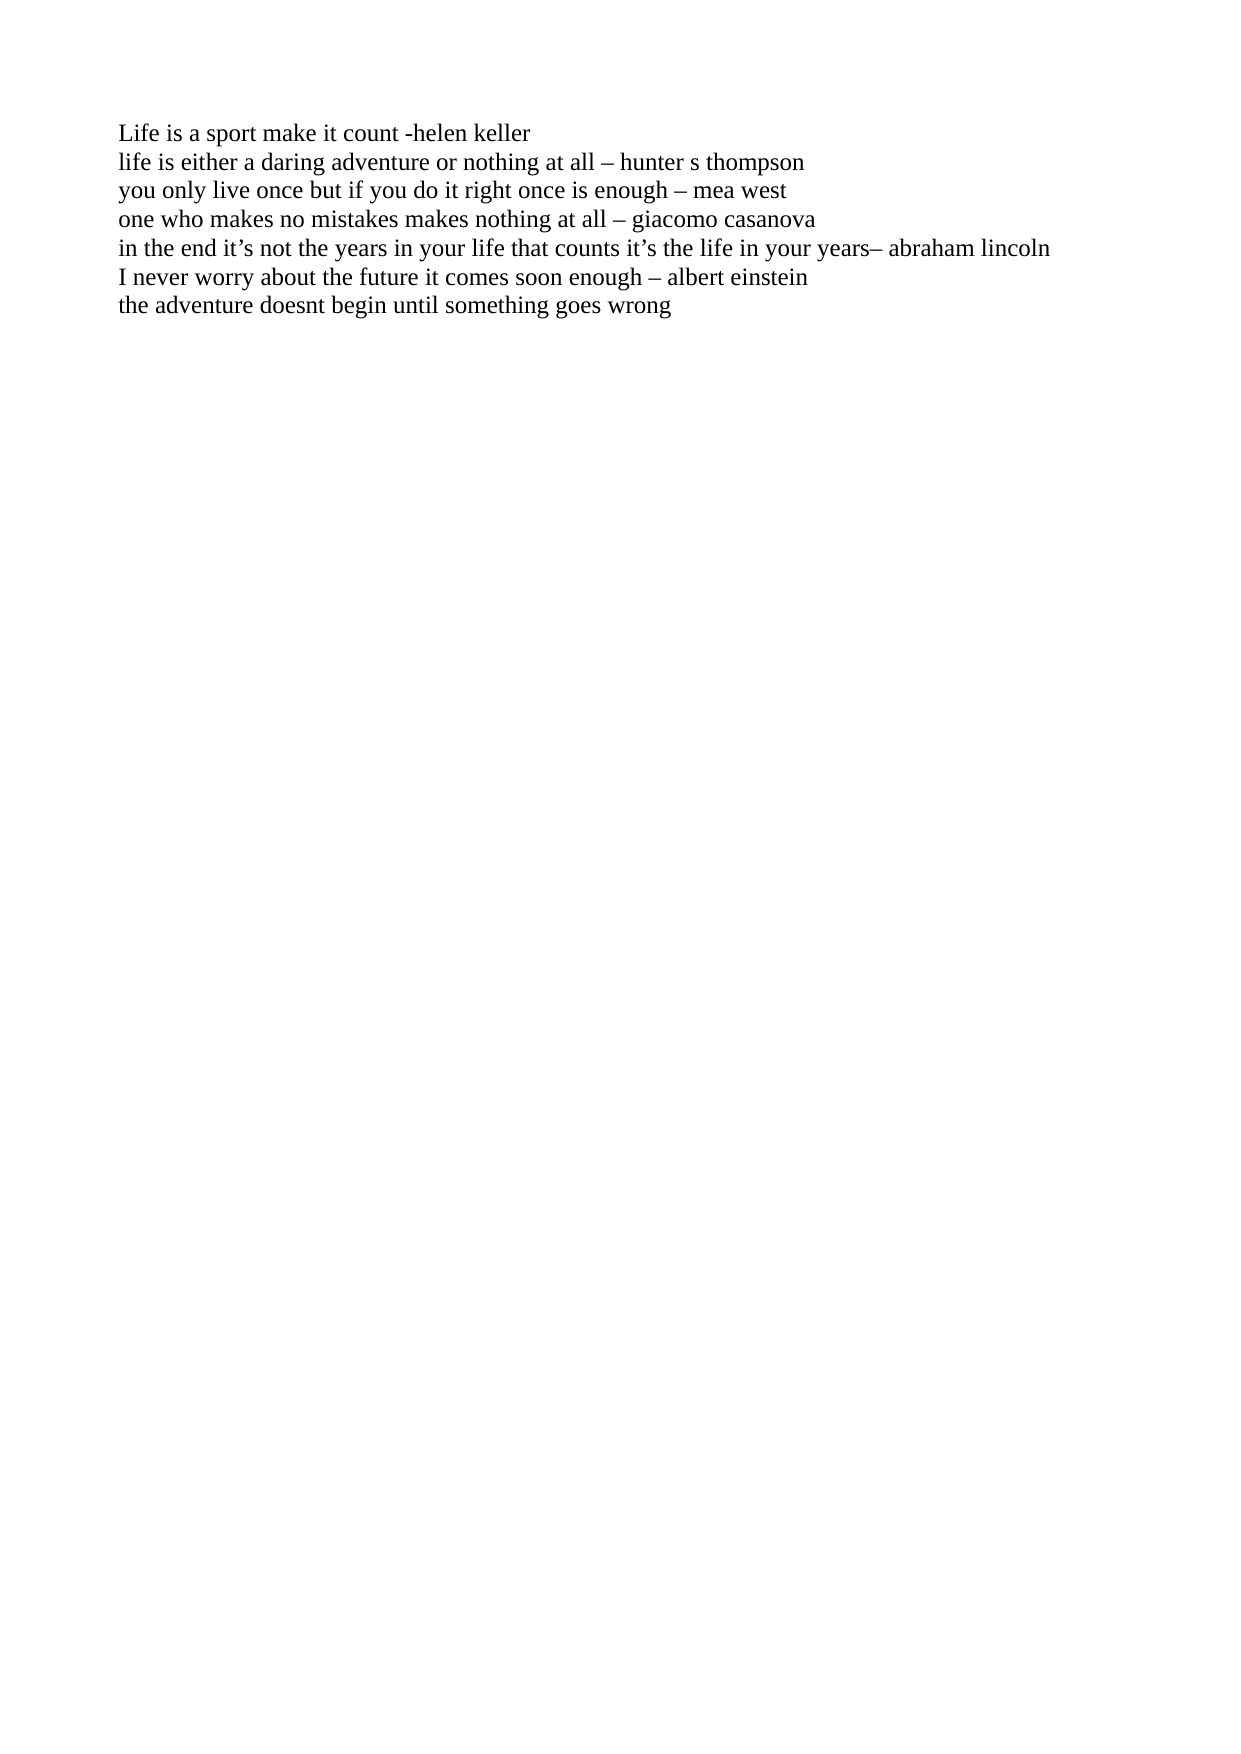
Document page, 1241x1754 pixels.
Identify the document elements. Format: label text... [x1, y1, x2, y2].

text life is either a daring adventure or nothing at all – hunter s thompson [118, 147, 1122, 176]
text you only live once but if you do it right once is enough – mea west [118, 176, 1122, 204]
text in the end it’s not the years in your life that counts it’s the life in your years– abraham lincoln [118, 233, 1122, 262]
text I never worry about the future it comes soon enough – albert einstein [118, 262, 1122, 291]
text Life is a sport make it count -helen keller [118, 118, 1122, 147]
text the adventure doesnt begin until something goes wrong [118, 291, 1122, 319]
text one who makes no mistakes makes nothing at all – giacomo casanova [118, 204, 1122, 233]
